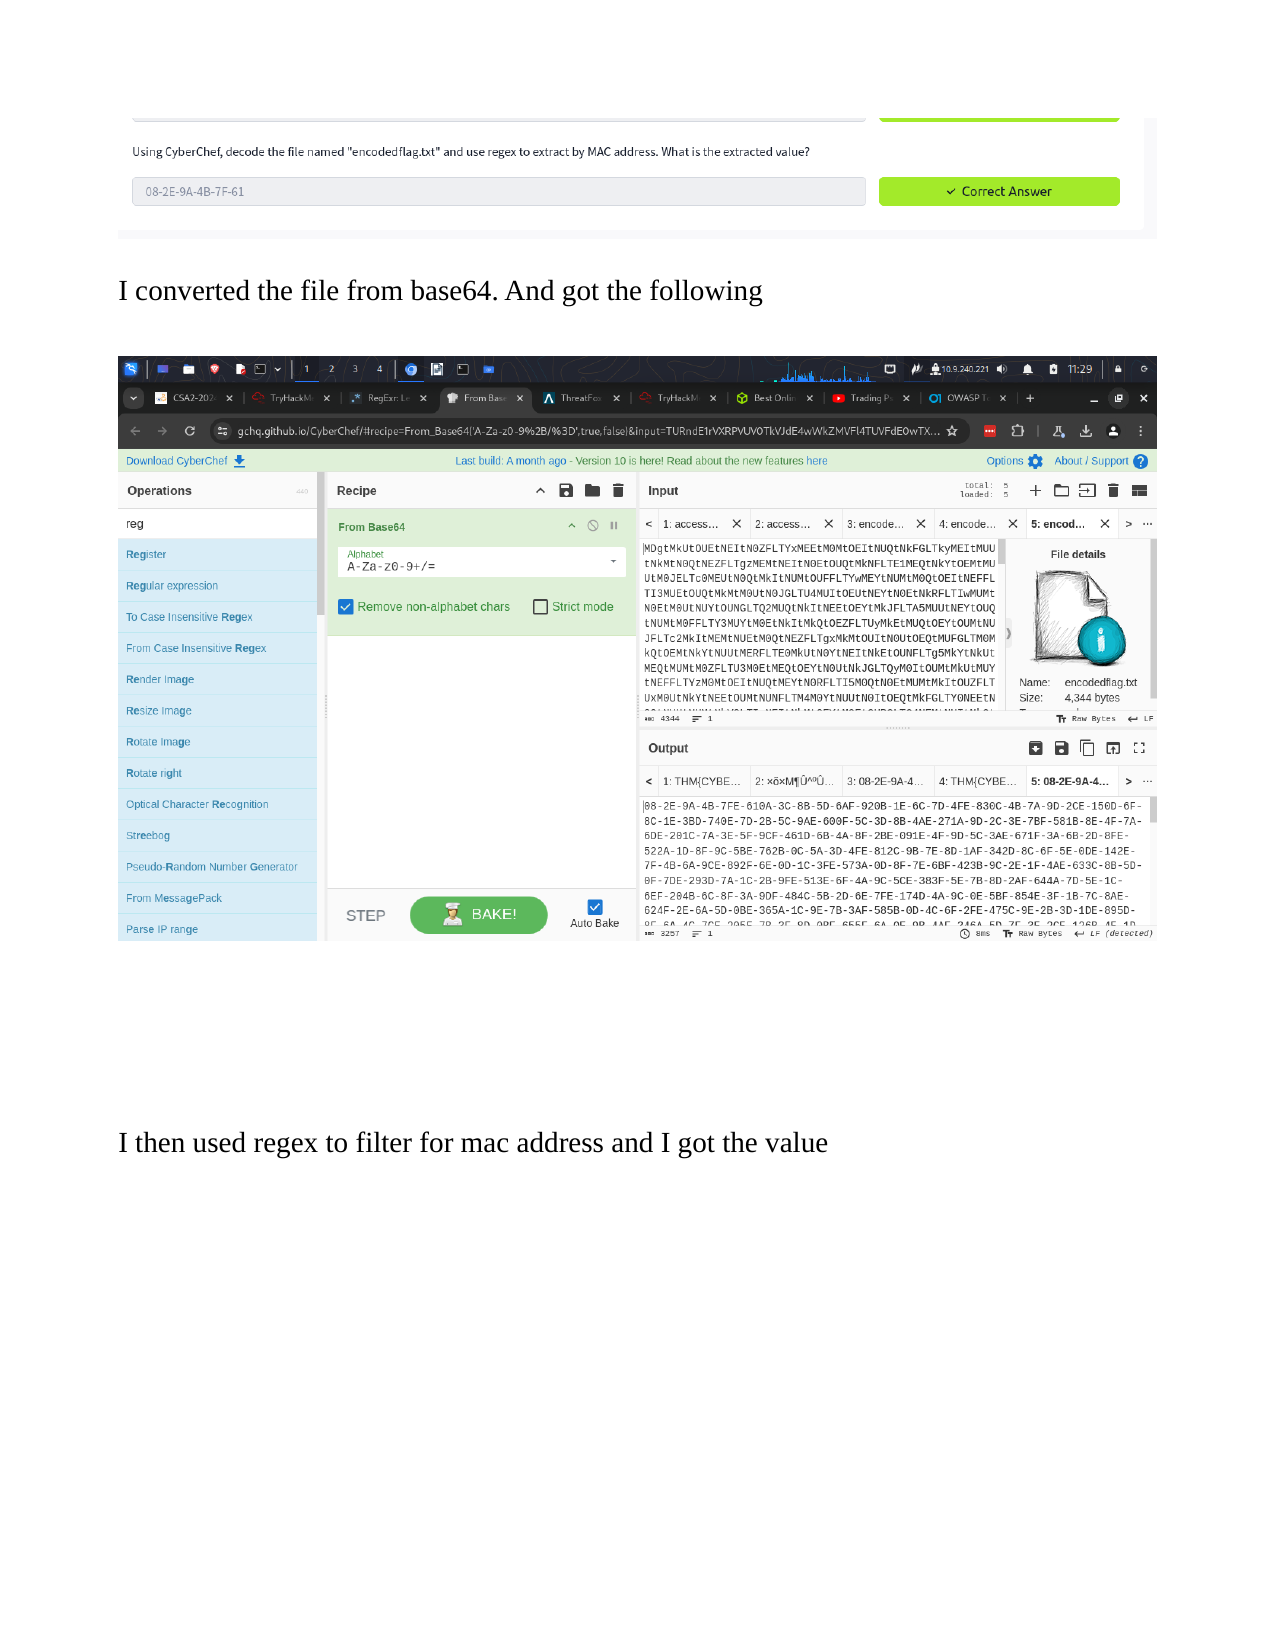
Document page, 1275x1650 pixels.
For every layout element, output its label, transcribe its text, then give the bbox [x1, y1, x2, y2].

picture [118, 356, 1157, 941]
picture [118, 118, 1157, 239]
text I converted the file from base64. And got the following [118, 273, 1157, 306]
text I then used regex to filter for mac address and I got the value [118, 1125, 1157, 1158]
